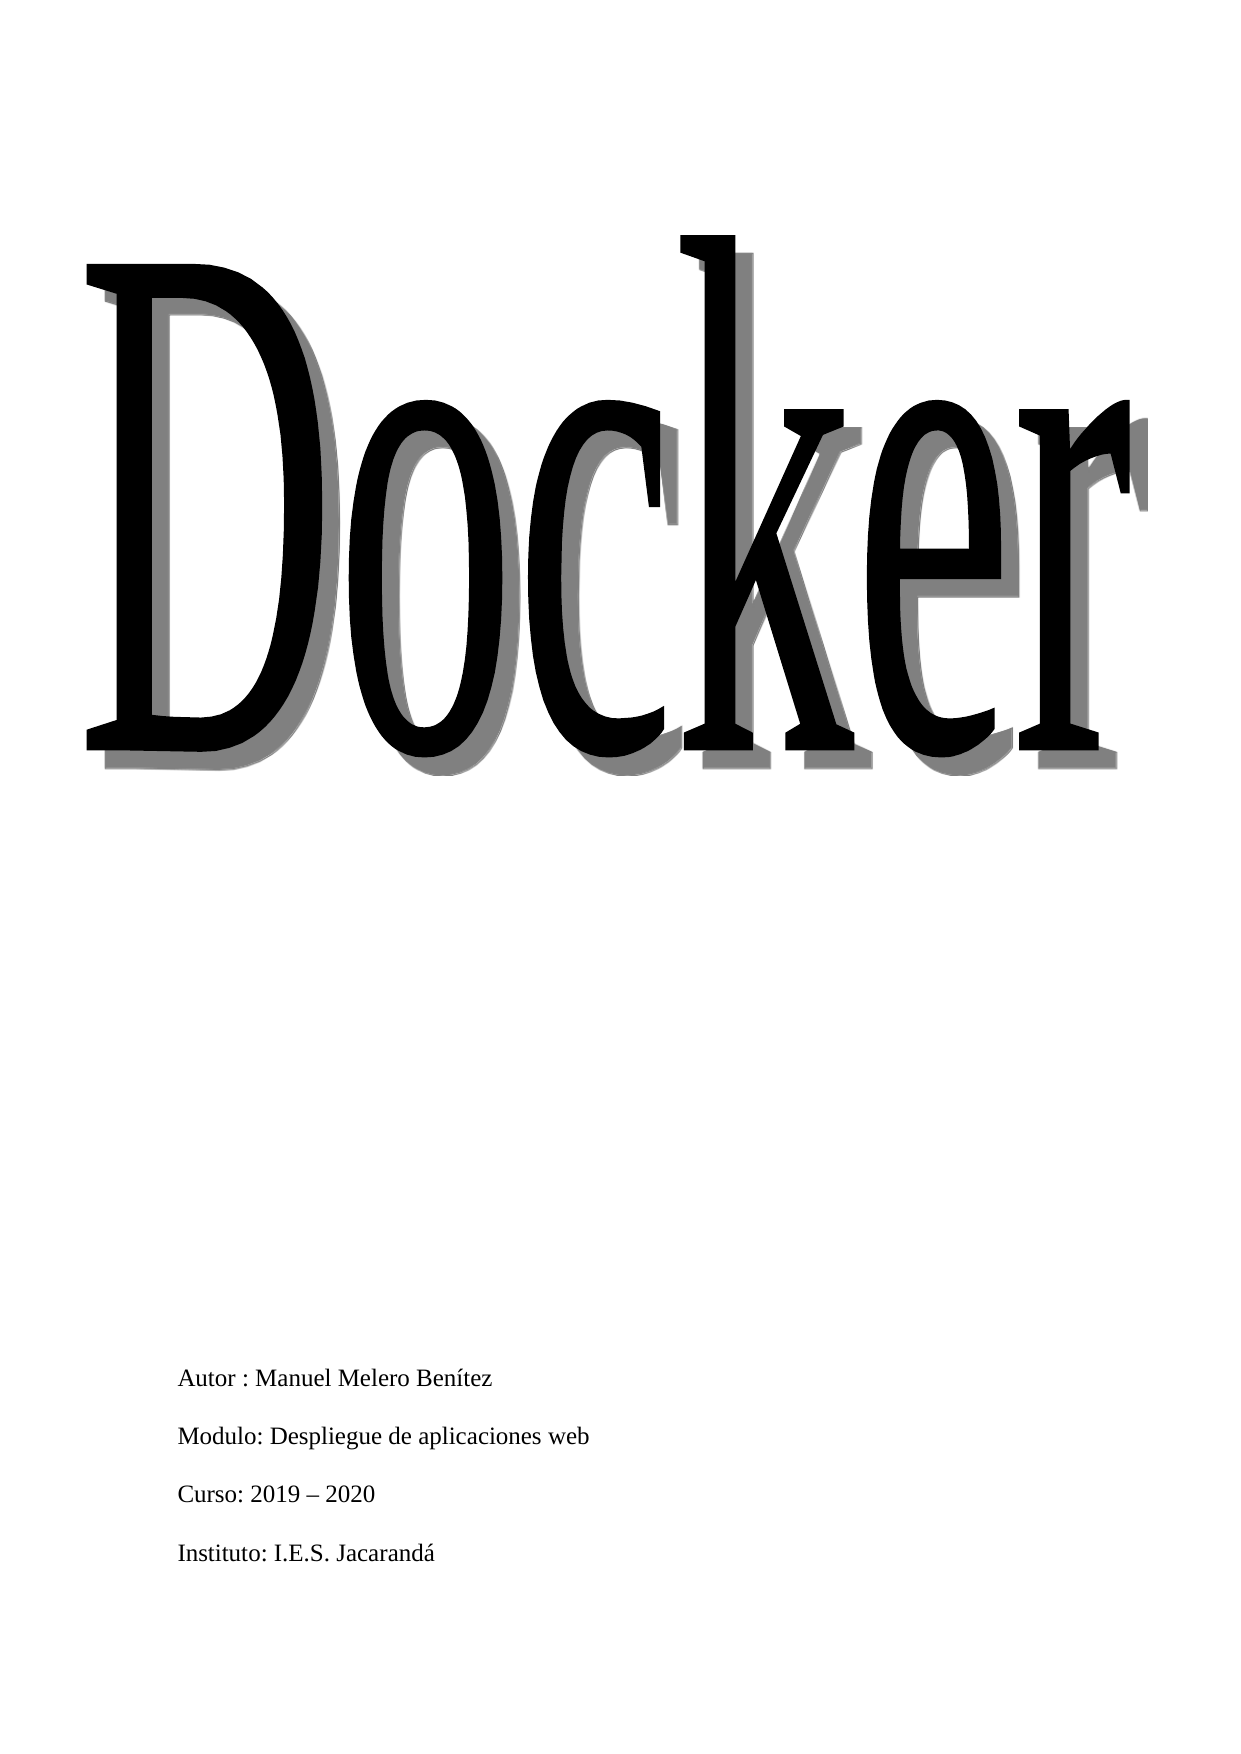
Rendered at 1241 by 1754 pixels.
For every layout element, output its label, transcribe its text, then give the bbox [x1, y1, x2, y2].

text Autor : Manuel Melero Benítez [177, 1363, 1063, 1392]
text Instituto: I.E.S. Jacarandá [177, 1538, 1063, 1567]
text Modulo: Despliegue de aplicaciones web [177, 1421, 1063, 1450]
text Curso: 2019 – 2020 [177, 1479, 1063, 1508]
